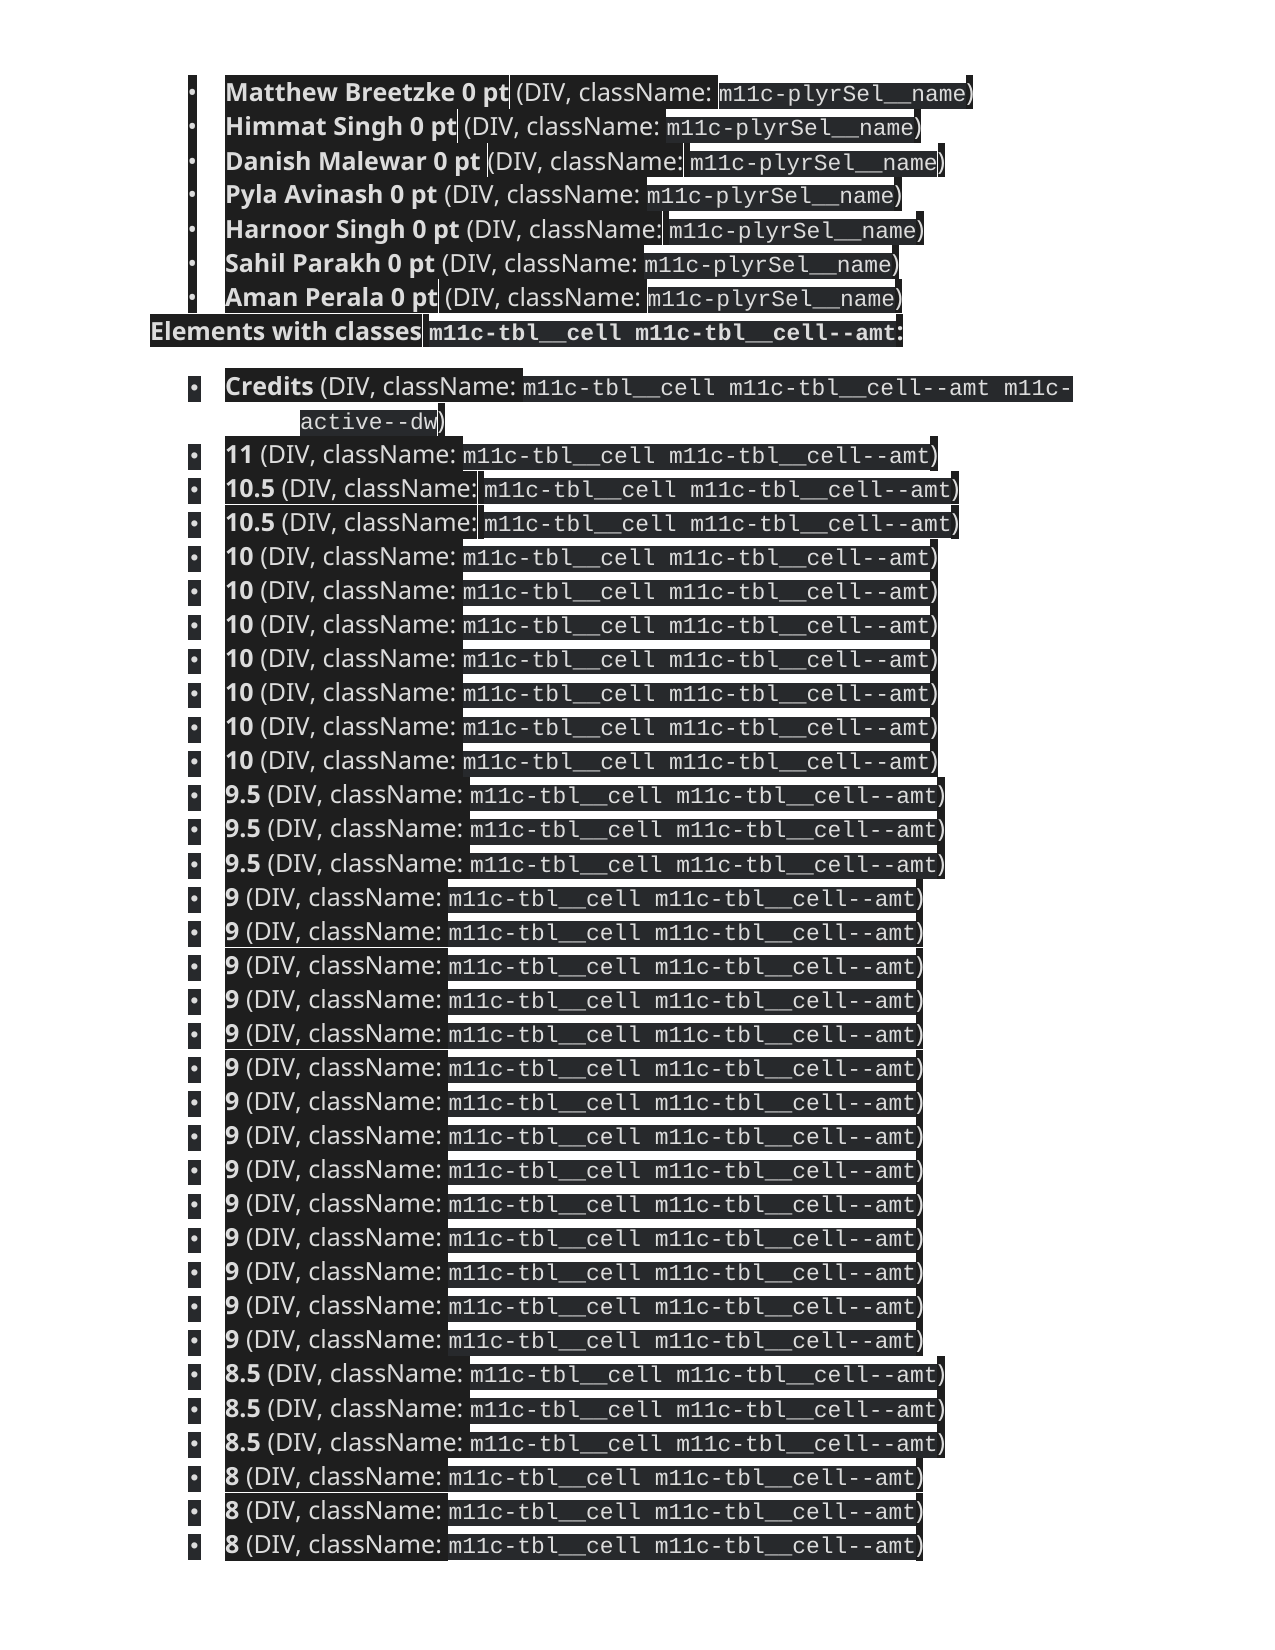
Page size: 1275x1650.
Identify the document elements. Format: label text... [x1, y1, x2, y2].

list 8.5 (DIV, className: m11c-tbl__cell m11c-tbl__cell--amt) [187, 1424, 1125, 1458]
list Sahil Parakh 0 pt (DIV, className: m11c-plyrSel__name) [187, 245, 1125, 279]
list 9 (DIV, className: m11c-tbl__cell m11c-tbl__cell--amt) [187, 1288, 1125, 1322]
list 10 (DIV, className: m11c-tbl__cell m11c-tbl__cell--amt) [187, 743, 1125, 777]
list 10 (DIV, className: m11c-tbl__cell m11c-tbl__cell--amt) [187, 607, 1125, 641]
list 9 (DIV, className: m11c-tbl__cell m11c-tbl__cell--amt) [187, 1118, 1125, 1152]
list 9 (DIV, className: m11c-tbl__cell m11c-tbl__cell--amt) [187, 1186, 1125, 1220]
list Matthew Breetzke 0 pt (DIV, className: m11c-plyrSel__name) [187, 75, 1125, 109]
list 11 (DIV, className: m11c-tbl__cell m11c-tbl__cell--amt) [187, 436, 1125, 471]
list 10.5 (DIV, className: m11c-tbl__cell m11c-tbl__cell--amt) [187, 504, 1125, 539]
list Aman Perala 0 pt (DIV, className: m11c-plyrSel__name) [187, 279, 1125, 313]
list Pyla Avinash 0 pt (DIV, className: m11c-plyrSel__name) [187, 177, 1125, 211]
list 9 (DIV, className: m11c-tbl__cell m11c-tbl__cell--amt) [187, 879, 1125, 913]
list 9 (DIV, className: m11c-tbl__cell m11c-tbl__cell--amt) [187, 913, 1125, 947]
list 8 (DIV, className: m11c-tbl__cell m11c-tbl__cell--amt) [187, 1526, 1125, 1561]
list 9 (DIV, className: m11c-tbl__cell m11c-tbl__cell--amt) [187, 947, 1125, 981]
text Elements with classes m11c-tbl__cell m11c-tbl__cell--amt: [150, 313, 1125, 347]
list 10 (DIV, className: m11c-tbl__cell m11c-tbl__cell--amt) [187, 539, 1125, 573]
list Credits (DIV, className: m11c-tbl__cell m11c-tbl__cell--amt m11c-active--dw) [187, 368, 1125, 436]
list 10 (DIV, className: m11c-tbl__cell m11c-tbl__cell--amt) [187, 675, 1125, 709]
list 9.5 (DIV, className: m11c-tbl__cell m11c-tbl__cell--amt) [187, 777, 1125, 811]
list 10 (DIV, className: m11c-tbl__cell m11c-tbl__cell--amt) [187, 641, 1125, 675]
list Himmat Singh 0 pt (DIV, className: m11c-plyrSel__name) [187, 109, 1125, 143]
list 8 (DIV, className: m11c-tbl__cell m11c-tbl__cell--amt) [187, 1492, 1125, 1526]
list 9.5 (DIV, className: m11c-tbl__cell m11c-tbl__cell--amt) [187, 845, 1125, 879]
list 9 (DIV, className: m11c-tbl__cell m11c-tbl__cell--amt) [187, 981, 1125, 1016]
list 9.5 (DIV, className: m11c-tbl__cell m11c-tbl__cell--amt) [187, 811, 1125, 845]
list 9 (DIV, className: m11c-tbl__cell m11c-tbl__cell--amt) [187, 1322, 1125, 1356]
list 9 (DIV, className: m11c-tbl__cell m11c-tbl__cell--amt) [187, 1254, 1125, 1288]
list 8.5 (DIV, className: m11c-tbl__cell m11c-tbl__cell--amt) [187, 1356, 1125, 1390]
list 9 (DIV, className: m11c-tbl__cell m11c-tbl__cell--amt) [187, 1016, 1125, 1049]
list Danish Malewar 0 pt (DIV, className: m11c-plyrSel__name) [187, 143, 1125, 177]
list 10 (DIV, className: m11c-tbl__cell m11c-tbl__cell--amt) [187, 573, 1125, 607]
list 8 (DIV, className: m11c-tbl__cell m11c-tbl__cell--amt) [187, 1458, 1125, 1492]
list 9 (DIV, className: m11c-tbl__cell m11c-tbl__cell--amt) [187, 1084, 1125, 1118]
list 9 (DIV, className: m11c-tbl__cell m11c-tbl__cell--amt) [187, 1049, 1125, 1084]
list 10 (DIV, className: m11c-tbl__cell m11c-tbl__cell--amt) [187, 709, 1125, 743]
list 9 (DIV, className: m11c-tbl__cell m11c-tbl__cell--amt) [187, 1152, 1125, 1186]
list Harnoor Singh 0 pt (DIV, className: m11c-plyrSel__name) [187, 211, 1125, 245]
list 8.5 (DIV, className: m11c-tbl__cell m11c-tbl__cell--amt) [187, 1390, 1125, 1424]
list 9 (DIV, className: m11c-tbl__cell m11c-tbl__cell--amt) [187, 1220, 1125, 1254]
list 10.5 (DIV, className: m11c-tbl__cell m11c-tbl__cell--amt) [187, 471, 1125, 504]
